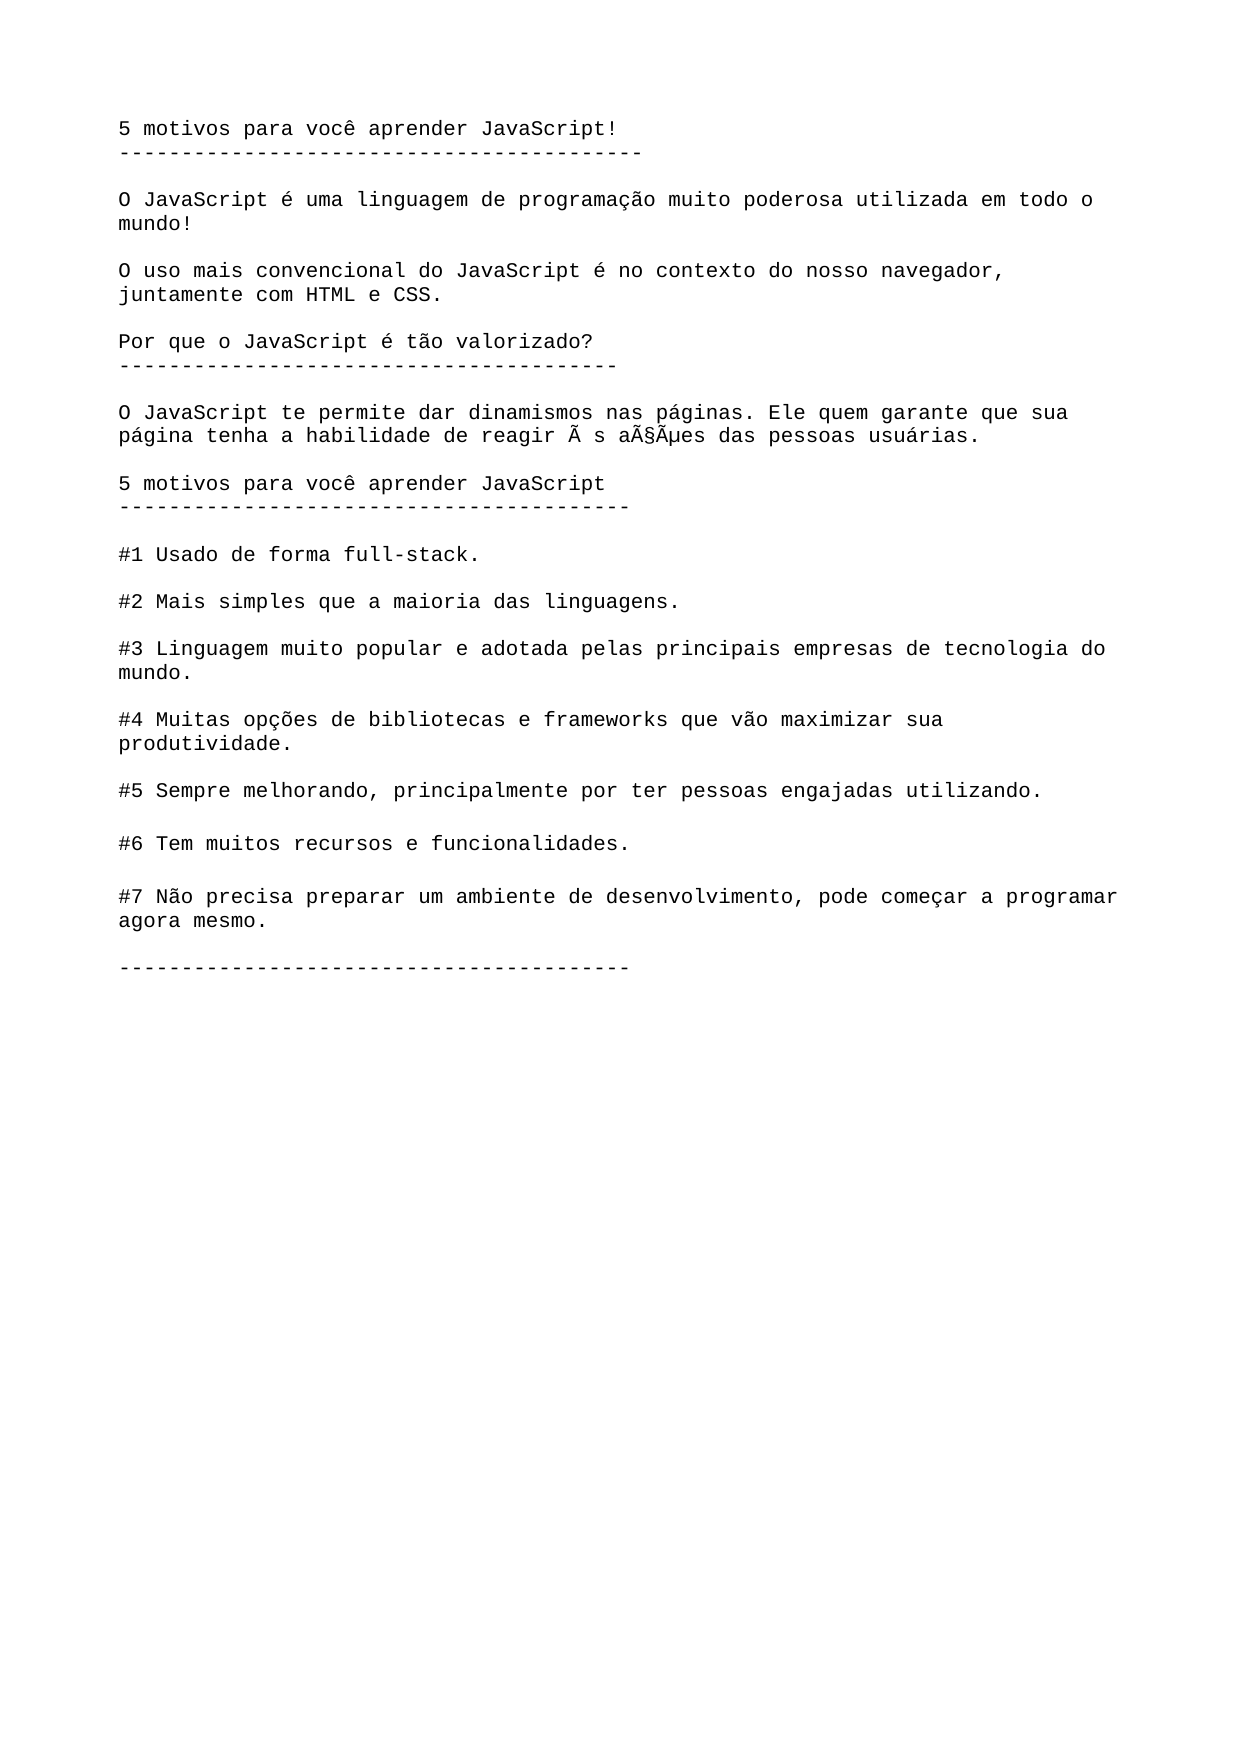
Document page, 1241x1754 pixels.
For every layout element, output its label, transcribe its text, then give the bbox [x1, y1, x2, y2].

text #5 Sempre melhorando, principalmente por ter pessoas engajadas utilizando. [118, 780, 1122, 804]
text #1 Usado de forma full-stack. [118, 544, 1122, 567]
text Por que o JavaScript é tão valorizado? [118, 331, 1122, 354]
text ---------------------------------------- [118, 354, 1122, 378]
text ------------------------------------------ [118, 142, 1122, 165]
text #7 Não precisa preparar um ambiente de desenvolvimento, pode começar a programar agora mesmo. [118, 886, 1122, 934]
text O JavaScript é uma linguagem de programação muito poderosa utilizada em todo o mundo! [118, 189, 1122, 236]
text #4 Muitas opções de bibliotecas e frameworks que vão maximizar sua produtividade. [118, 709, 1122, 757]
text #3 Linguagem muito popular e adotada pelas principais empresas de tecnologia do mundo. [118, 638, 1122, 686]
text #6 Tem muitos recursos e funcionalidades. [118, 833, 1122, 857]
text #2 Mais simples que a maioria das linguagens. [118, 591, 1122, 615]
text 5 motivos para você aprender JavaScript! [118, 118, 1122, 142]
text ----------------------------------------- [118, 957, 1122, 981]
text 5 motivos para você aprender JavaScript [118, 473, 1122, 496]
text O JavaScript te permite dar dinamismos nas páginas. Ele quem garante que sua página tenha a habilidade de reagir Ã s aÃ§Ãµes das pessoas usuárias. [118, 402, 1122, 449]
text O uso mais convencional do JavaScript é no contexto do nosso navegador, juntamente com HTML e CSS. [118, 260, 1122, 307]
text ----------------------------------------- [118, 496, 1122, 520]
